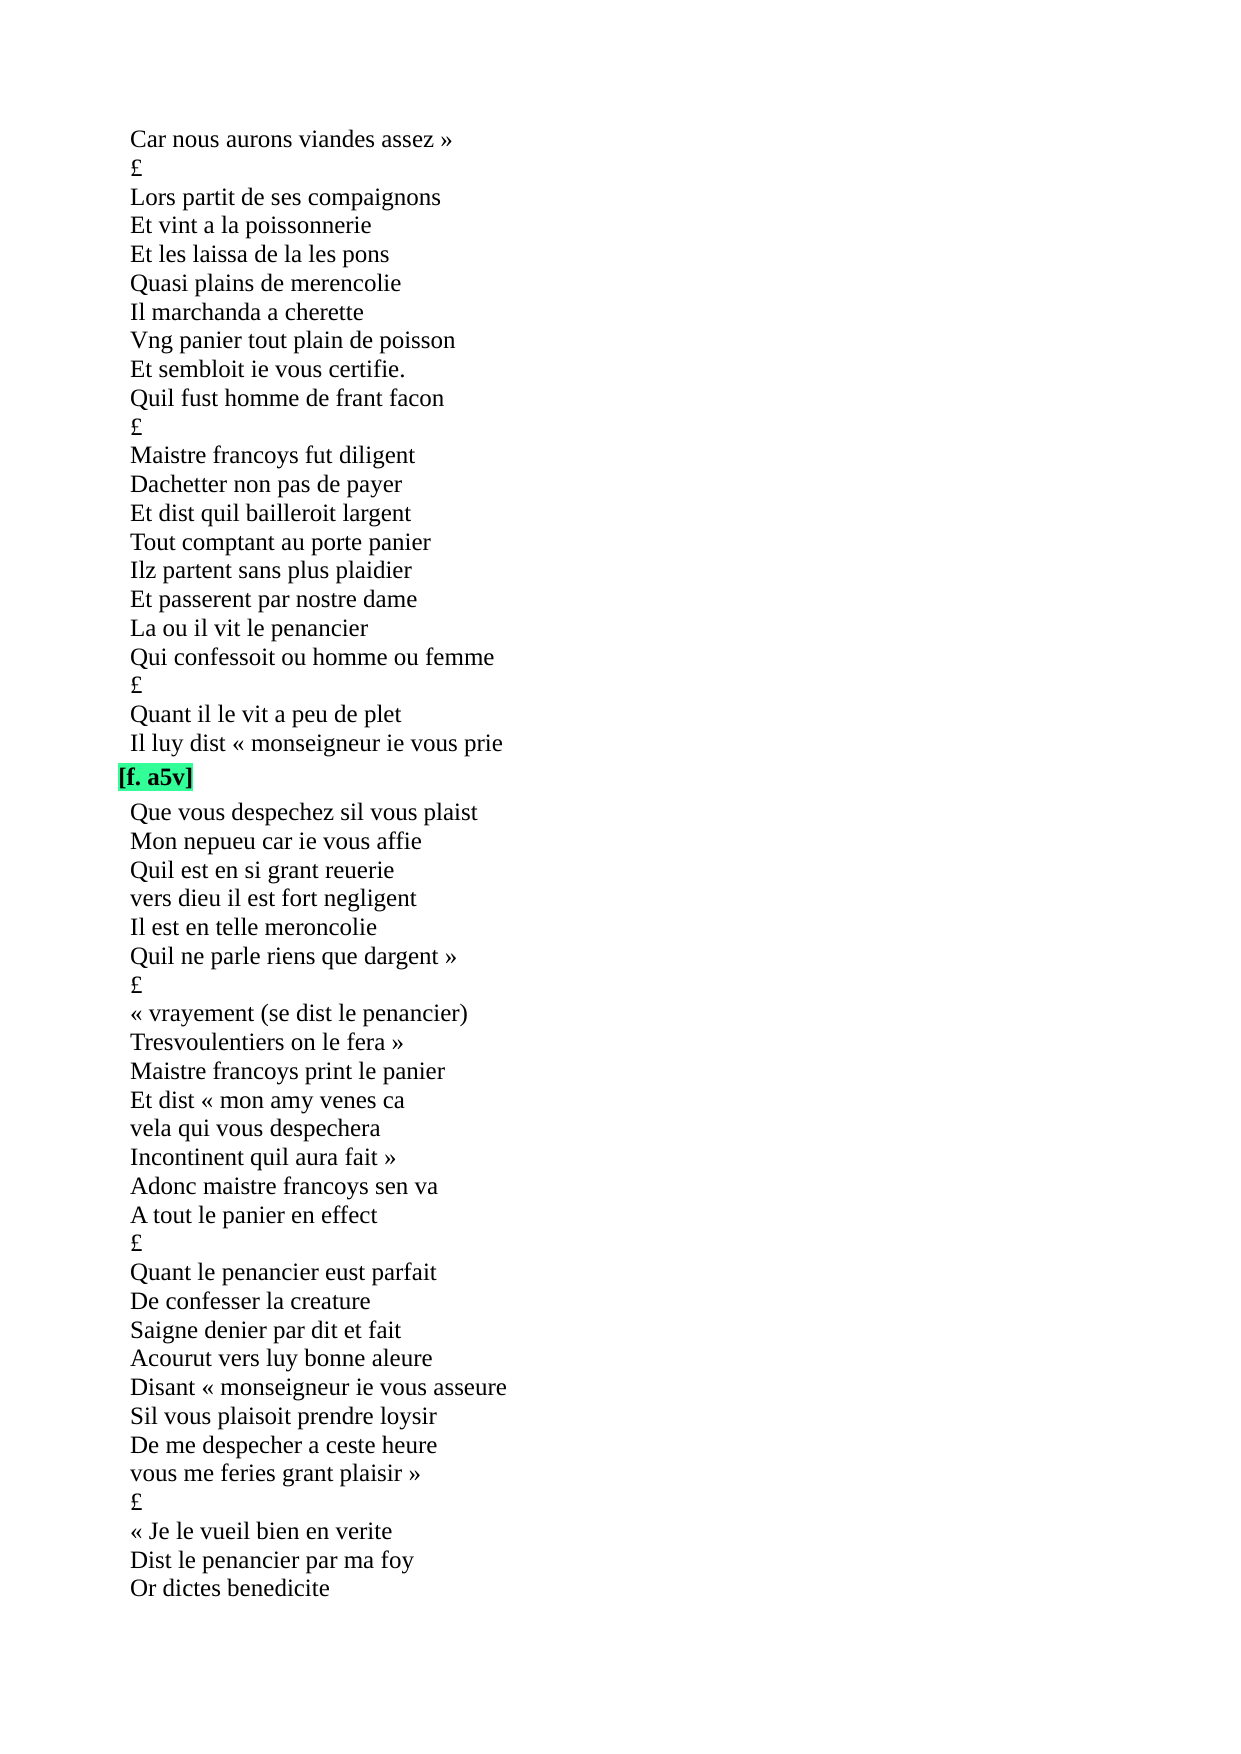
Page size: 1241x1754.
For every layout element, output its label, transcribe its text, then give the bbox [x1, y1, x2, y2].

text A tout le panier en effect [118, 1200, 1122, 1228]
text [f. a5v] [118, 762, 1122, 791]
text £ [118, 1228, 1122, 1257]
text Incontinent quil aura fait » [118, 1142, 1122, 1171]
text Il est en telle meroncolie [118, 912, 1122, 941]
text Quasi plains de merencolie [118, 268, 1122, 297]
text £ [118, 412, 1122, 440]
text Saigne denier par dit et fait [118, 1315, 1122, 1343]
text Vng panier tout plain de poisson [118, 325, 1122, 354]
text Et dist quil bailleroit largent [118, 498, 1122, 527]
text Il marchanda a cherette [118, 297, 1122, 325]
text Disant « monseigneur ie vous asseure [118, 1372, 1122, 1401]
text Maistre francoys print le panier [118, 1056, 1122, 1085]
text La ou il vit le penancier [118, 613, 1122, 642]
text Qui confessoit ou homme ou femme [118, 642, 1122, 670]
text Acourut vers luy bonne aleure [118, 1343, 1122, 1372]
text £ [118, 153, 1122, 182]
text Quil ne parle riens que dargent » [118, 941, 1122, 970]
text « vrayement (se dist le penancier) [118, 998, 1122, 1027]
text Dist le penancier par ma foy [118, 1545, 1122, 1573]
text Quil est en si grant reuerie [118, 855, 1122, 883]
text Et les laissa de la les pons [118, 239, 1122, 268]
text Tout comptant au porte panier [118, 527, 1122, 555]
text Adonc maistre francoys sen va [118, 1171, 1122, 1200]
text Et passerent par nostre dame [118, 584, 1122, 613]
text Quant le penancier eust parfait [118, 1257, 1122, 1286]
text Et dist « mon amy venes ca [118, 1085, 1122, 1113]
text Et vint a la poissonnerie [118, 210, 1122, 239]
text Et sembloit ie vous certifie. [118, 354, 1122, 383]
text Lors partit de ses compaignons [118, 182, 1122, 210]
text Quil fust homme de frant facon [118, 383, 1122, 412]
text vous me feries grant plaisir » [118, 1458, 1122, 1487]
text De confesser la creature [118, 1286, 1122, 1315]
text Que vous despechez sil vous plaist [118, 791, 1122, 826]
text vers dieu il est fort negligent [118, 883, 1122, 912]
text Or dictes benedicite [118, 1573, 1122, 1608]
text Quant il le vit a peu de plet [118, 699, 1122, 728]
text £ [118, 970, 1122, 998]
text £ [118, 1487, 1122, 1516]
text £ [118, 670, 1122, 699]
text Car nous aurons viandes assez » [118, 118, 1122, 153]
text De me despecher a ceste heure [118, 1430, 1122, 1458]
text Dachetter non pas de payer [118, 469, 1122, 498]
text Il luy dist « monseigneur ie vous prie [118, 728, 1122, 762]
text Ilz partent sans plus plaidier [118, 555, 1122, 584]
text Mon nepueu car ie vous affie [118, 826, 1122, 855]
text Maistre francoys fut diligent [118, 440, 1122, 469]
text Sil vous plaisoit prendre loysir [118, 1401, 1122, 1430]
text vela qui vous despechera [118, 1113, 1122, 1142]
text Tresvoulentiers on le fera » [118, 1027, 1122, 1056]
text « Je le vueil bien en verite [118, 1516, 1122, 1545]
